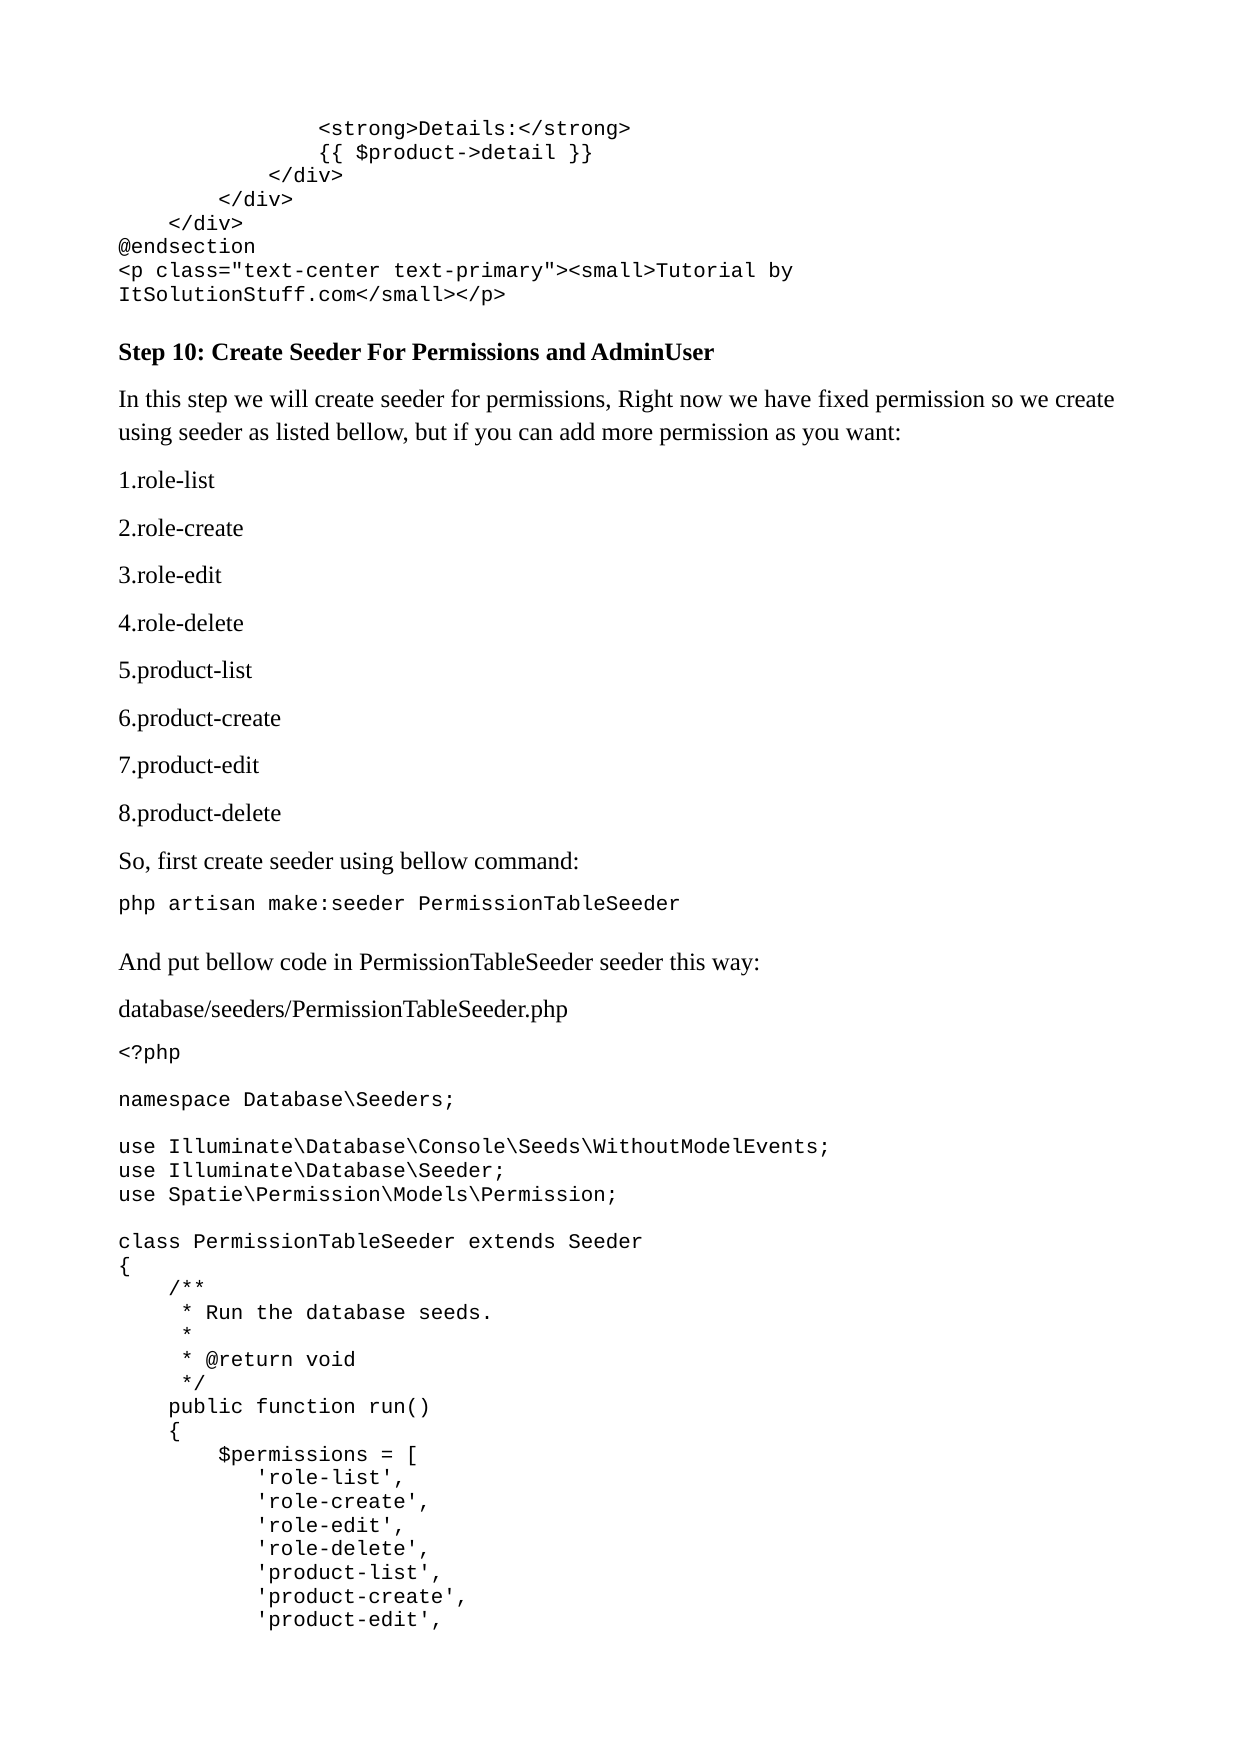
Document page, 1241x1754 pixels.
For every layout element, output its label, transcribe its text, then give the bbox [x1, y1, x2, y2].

text 'product-create', [118, 1586, 1122, 1609]
text namespace Database\Seeders; [118, 1089, 1122, 1113]
text $permissions = [ [118, 1444, 1122, 1467]
text { [118, 1254, 1122, 1278]
text <?php [118, 1042, 1122, 1065]
text 'product-edit', [118, 1609, 1122, 1633]
text 7.product-edit [118, 751, 1122, 779]
text { [118, 1420, 1122, 1444]
text 'product-list', [118, 1562, 1122, 1586]
text * @return void [118, 1349, 1122, 1373]
text 'role-create', [118, 1491, 1122, 1515]
text 'role-delete', [118, 1538, 1122, 1562]
text In this step we will create seeder for permissions, Right now we have fixed permission so we create using seeder as listed bellow, but if you can add more permission as you want: [118, 384, 1122, 446]
text use Illuminate\Database\Seeder; [118, 1160, 1122, 1184]
text <p class="text-center text-primary"><small>Tutorial by ItSolutionStuff.com</small></p> [118, 260, 1122, 307]
text */ [118, 1373, 1122, 1396]
text </div> [118, 213, 1122, 236]
text class PermissionTableSeeder extends Seeder [118, 1231, 1122, 1254]
text use Spatie\Permission\Models\Permission; [118, 1184, 1122, 1207]
text And put bellow code in PermissionTableSeeder seeder this way: [118, 947, 1122, 975]
text 5.product-list [118, 655, 1122, 684]
text php artisan make:seeder PermissionTableSeeder [118, 893, 1122, 917]
text 6.product-create [118, 703, 1122, 732]
text 3.role-edit [118, 560, 1122, 589]
text * [118, 1326, 1122, 1349]
text 8.product-delete [118, 798, 1122, 827]
text * Run the database seeds. [118, 1302, 1122, 1326]
text public function run() [118, 1396, 1122, 1420]
text <strong>Details:</strong> [118, 118, 1122, 142]
text 2.role-create [118, 513, 1122, 541]
text {{ $product->detail }} [118, 142, 1122, 165]
text use Illuminate\Database\Console\Seeds\WithoutModelEvents; [118, 1136, 1122, 1160]
text @endsection [118, 236, 1122, 260]
text Step 10: Create Seeder For Permissions and AdminUser [118, 337, 1122, 366]
text </div> [118, 189, 1122, 213]
text /** [118, 1278, 1122, 1302]
text So, first create seeder using bellow command: [118, 846, 1122, 874]
text 1.role-list [118, 465, 1122, 494]
text 'role-edit', [118, 1515, 1122, 1538]
text 'role-list', [118, 1467, 1122, 1491]
text </div> [118, 165, 1122, 189]
text 4.role-delete [118, 608, 1122, 637]
text database/seeders/PermissionTableSeeder.php [118, 994, 1122, 1023]
